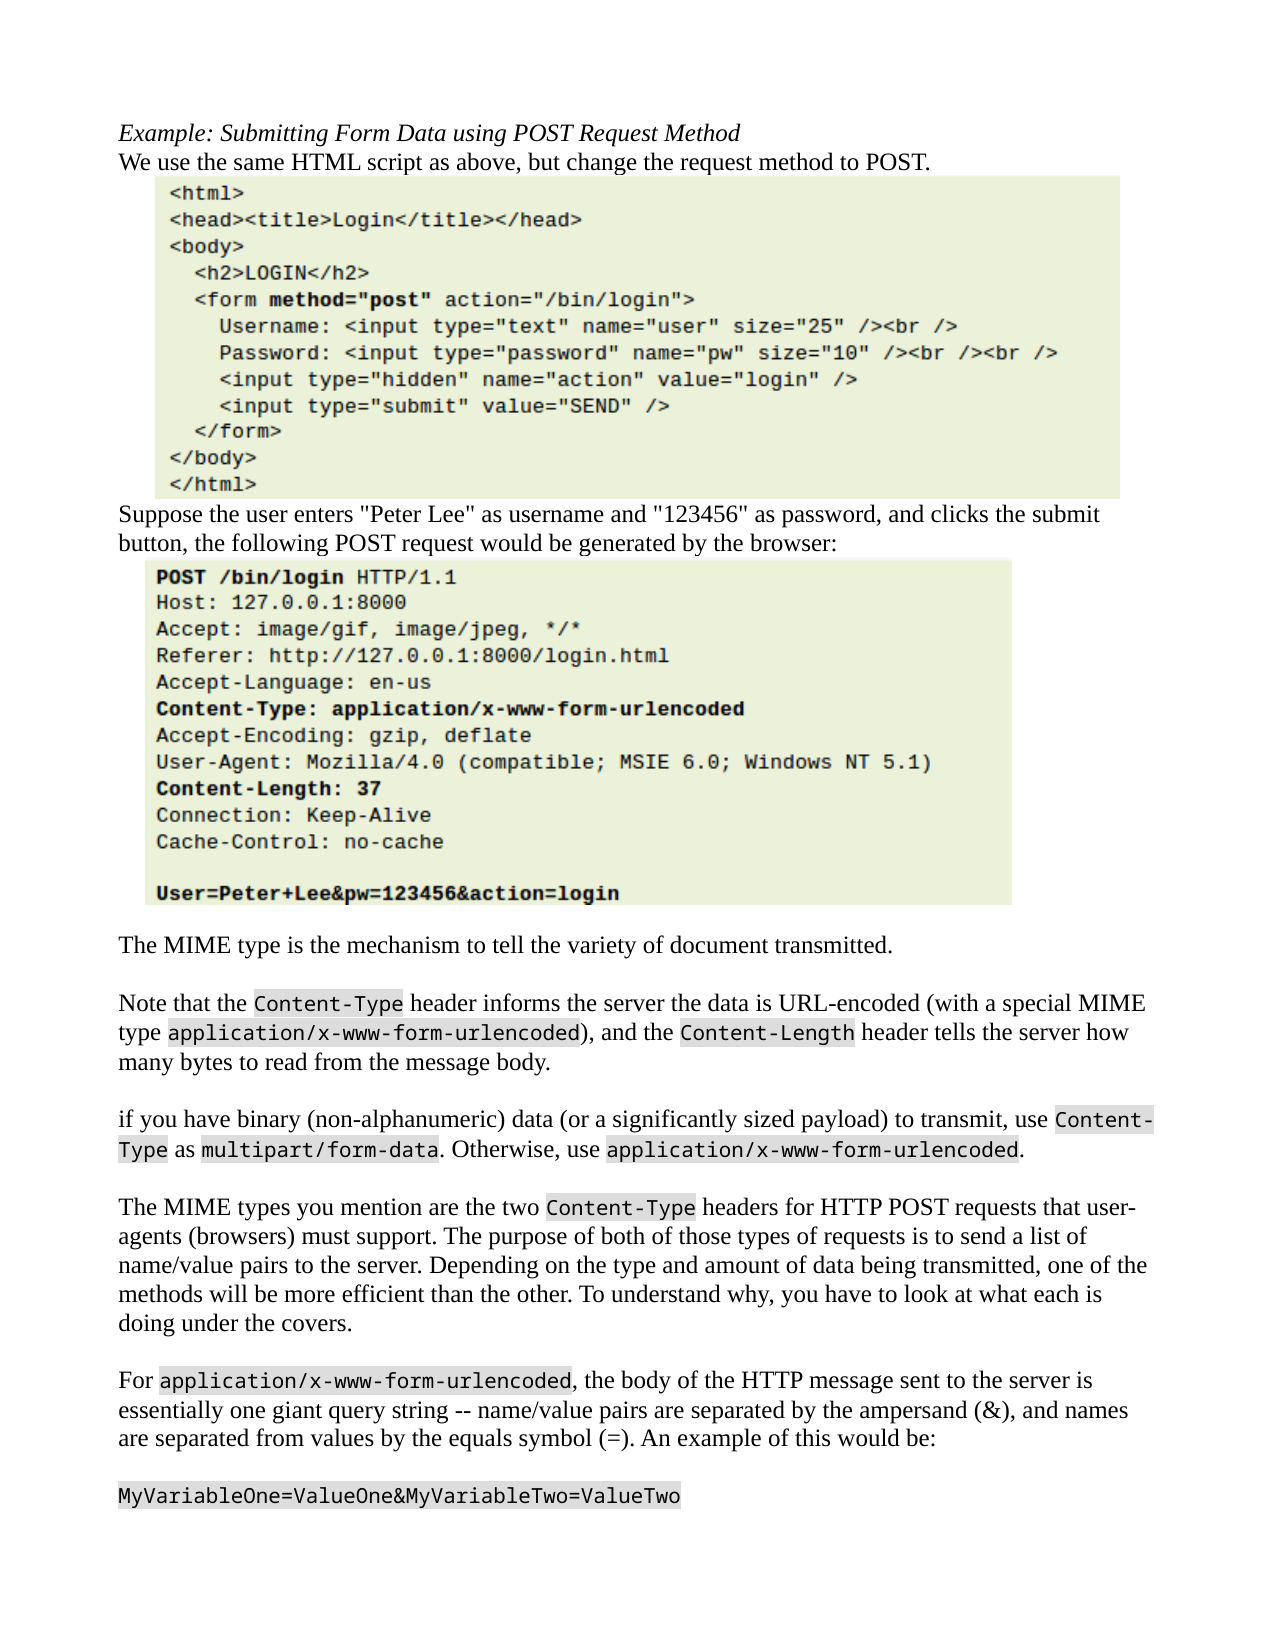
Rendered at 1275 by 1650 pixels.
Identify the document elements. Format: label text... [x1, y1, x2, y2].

text For application/x-www-form-urlencoded, the body of the HTTP message sent to the server is essentially one giant query string -- name/value pairs are separated by the ampersand (&), and names are separated from values by the equals symbol (=). An example of this would be: [118, 1365, 1157, 1452]
text Suppose the user enters "Peter Lee" as username and "123456" as password, and clicks the submit button, the following POST request would be generated by the browser: [118, 176, 1157, 557]
text Note that the Content-Type header informs the server the data is URL-encoded (with a special MIME type application/x-www-form-urlencoded), and the Content-Length header tells the server how many bytes to read from the message body. [118, 988, 1157, 1076]
picture [144, 556, 1013, 905]
text The MIME types you mention are the two Content-Type headers for HTTP POST requests that user-agents (browsers) must support. The purpose of both of those types of requests is to send a list of name/value pairs to the server. Depending on the type and amount of data being transmitted, one of the methods will be more efficient than the other. To understand why, you have to look at what each is doing under the covers. [118, 1192, 1157, 1336]
text We use the same HTML script as above, but change the request method to POST. [118, 147, 1157, 176]
text The MIME type is the mechanism to tell the variety of document transmitted. [118, 930, 1157, 959]
text if you have binary (non-alphanumeric) data (or a significantly sized payload) to transmit, use Content-Type as multipart/form-data. Otherwise, use application/x-www-form-urlencoded. [118, 1104, 1157, 1163]
picture [154, 175, 1121, 499]
text Example: Submitting Form Data using POST Request Method [118, 118, 1157, 147]
text MyVariableOne=ValueOne&MyVariableTwo=ValueTwo [118, 1481, 1157, 1509]
